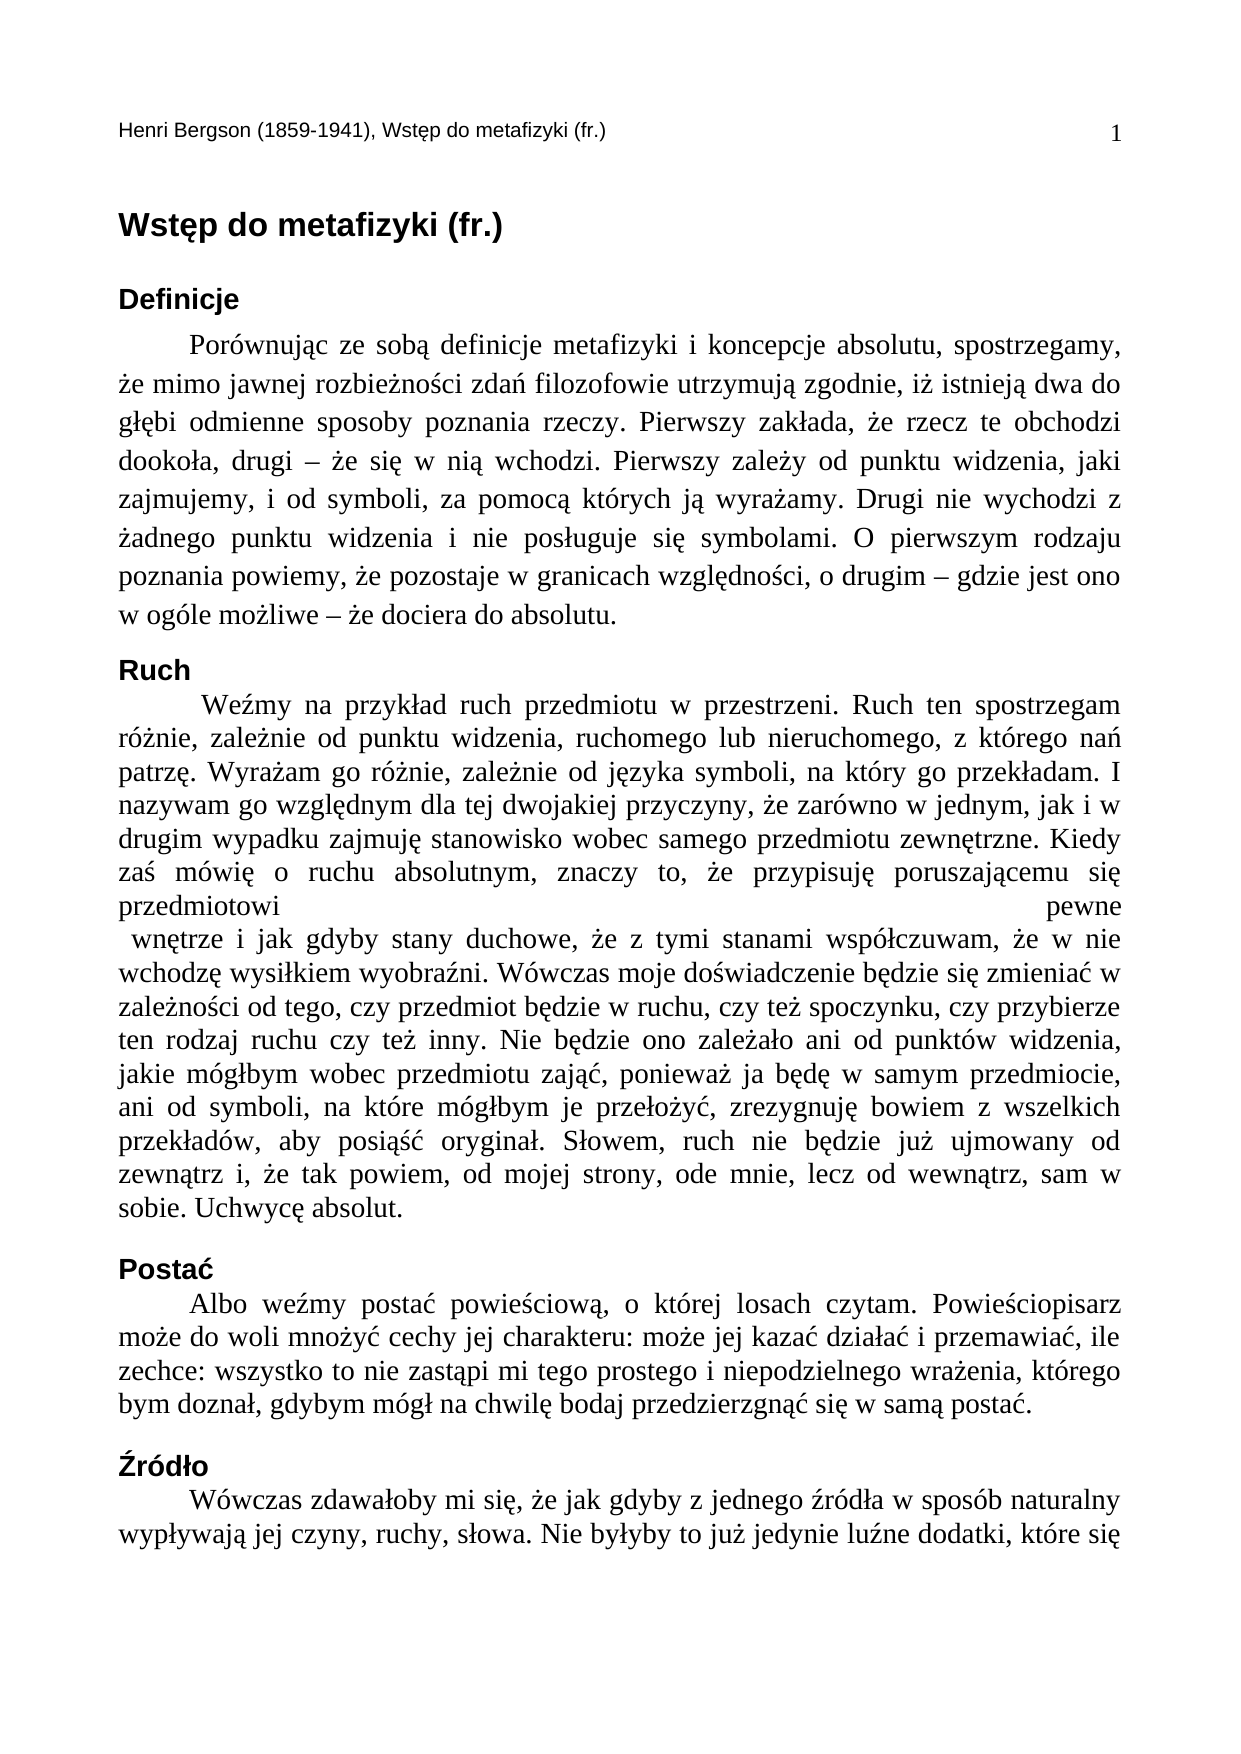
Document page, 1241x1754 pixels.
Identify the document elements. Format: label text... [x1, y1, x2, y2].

text Źródło [118, 1449, 1122, 1482]
text Wówczas zdawałoby mi się, że jak gdyby z jednego źródła w sposób naturalny wypływają jej czyny, ruchy, słowa. Nie byłyby to już jedynie luźne dodatki, które się [118, 1482, 1122, 1549]
text Porównując ze sobą definicje metafizyki i koncepcje absolutu, spostrzegamy, że mimo jawnej rozbieżności zdań filozofowie utrzymują zgodnie, iż istnieją dwa do głębi odmienne sposoby poznania rzeczy. Pierwszy zakłada, że rzecz te obchodzi dookoła, drugi – że się w nią wchodzi. Pierwszy zależy od punktu widzenia, jaki zajmujemy, i od symboli, za pomocą których ją wyrażamy. Drugi nie wychodzi z żadnego punktu widzenia i nie posługuje się symbolami. O pierwszym rodzaju poznania powiemy, że pozostaje w granicach względności, o drugim – gdzie jest ono w ogóle możliwe – że dociera do absolutu. [118, 327, 1122, 631]
text Postać [118, 1252, 1122, 1286]
text Albo weźmy postać powieściową, o której losach czytam. Powieściopisarz może do woli mnożyć cechy jej charakteru: może jej kazać działać i przemawiać, ile zechce: wszystko to nie zastąpi mi tego prostego i niepodzielnego wrażenia, którego bym doznał, gdybym mógł na chwilę bodaj przedzierzgnąć się w samą postać. [118, 1286, 1122, 1420]
text Weźmy na przykład ruch przedmiotu w przestrzeni. Ruch ten spostrzegam różnie, zależnie od punktu widzenia, ruchomego lub nieruchomego, z którego nań patrzę. Wyrażam go różnie, zależnie od języka symboli, na który go przekładam. I nazywam go względnym dla tej dwojakiej przyczyny, że zarówno w jednym, jak i w drugim wypadku zajmuję stanowisko wobec samego przedmiotu zewnętrzne. Kiedy zaś mówię o ruchu absolutnym, znaczy to, że przypisuję poruszającemu się przedmiotowi pewne wnętrze i jak gdyby stany duchowe, że z tymi stanami współczuwam, że w nie wchodzę wysiłkiem wyobraźni. Wówczas moje doświadczenie będzie się zmieniać w zależności od tego, czy przedmiot będzie w ruchu, czy też spoczynku, czy przybierze ten rodzaj ruchu czy też inny. Nie będzie ono zależało ani od punktów widzenia, jakie mógłbym wobec przedmiotu zająć, ponieważ ja będę w samym przedmiocie, ani od symboli, na które mógłbym je przełożyć, zrezygnuję bowiem z wszelkich przekładów, aby posiąść oryginał. Słowem, ruch nie będzie już ujmowany od zewnątrz i, że tak powiem, od mojej strony, ode mnie, lecz od wewnątrz, sam w sobie. Uchwycę absolut. [118, 687, 1122, 1223]
text Wstęp do metafizyki (fr.) [118, 205, 1122, 243]
text Ruch [118, 653, 1122, 687]
text Definicje [118, 282, 1122, 316]
